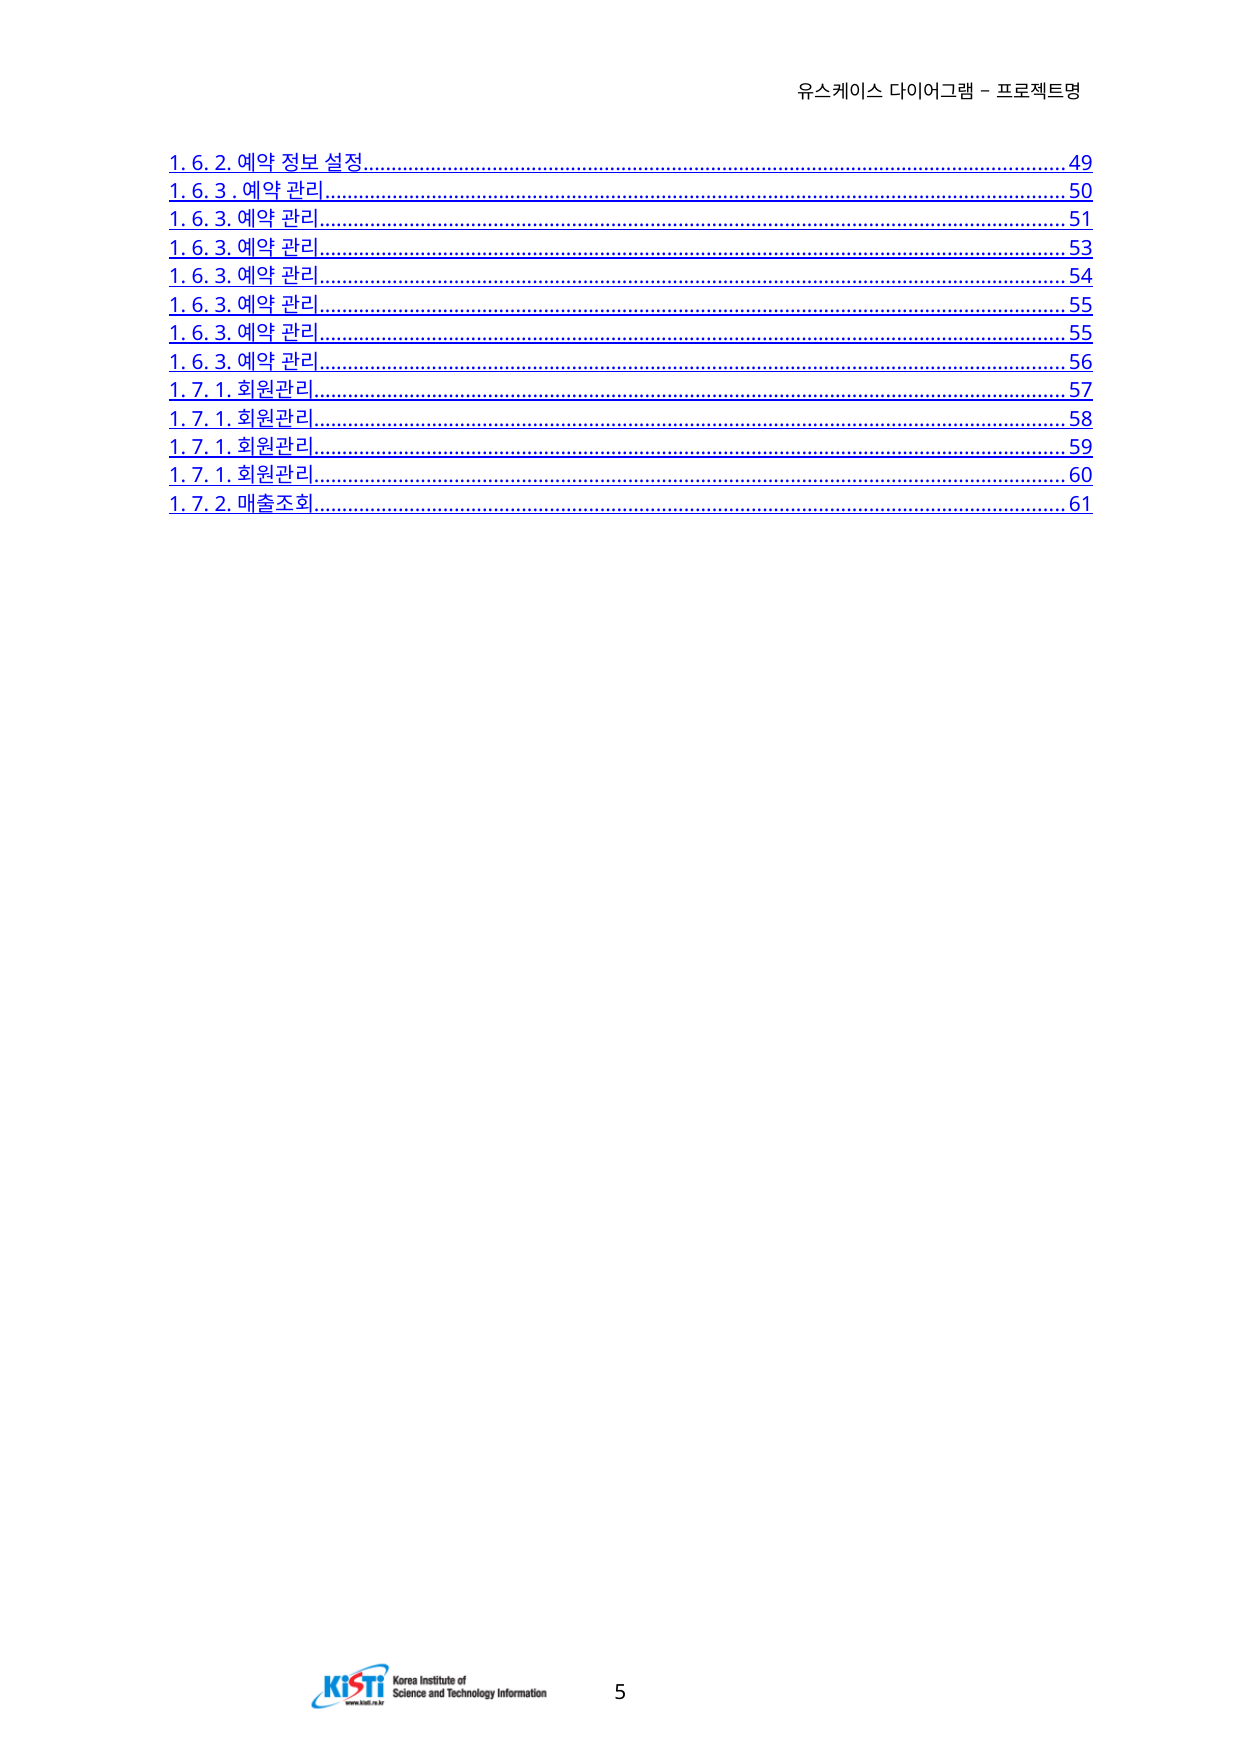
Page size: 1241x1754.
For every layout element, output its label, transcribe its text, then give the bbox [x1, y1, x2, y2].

text 1. 6. 2. 예약 정보 설정 49 [168, 148, 1092, 172]
text 1. 7. 1. 회원관리 58 [168, 404, 1092, 428]
text 1. 6. 3. 예약 관리 54 [168, 261, 1092, 286]
text 1. 7. 2. 매출조회 61 [168, 489, 1092, 513]
text [168, 457, 1092, 461]
text [168, 400, 1092, 404]
text 1. 6. 3. 예약 관리 51 [168, 204, 1092, 229]
text 1. 6. 3 . 예약 관리 50 [168, 176, 1092, 200]
text 1. 6. 3. 예약 관리 55 [168, 318, 1092, 342]
text 1. 7. 1. 회원관리 60 [168, 461, 1092, 485]
text [168, 343, 1092, 347]
picture [295, 1657, 558, 1717]
text 1. 7. 1. 회원관리 57 [168, 375, 1092, 399]
text 1. 7. 1. 회원관리 59 [168, 432, 1092, 456]
text 1. 6. 3. 예약 관리 55 [168, 290, 1092, 314]
text 1. 6. 3. 예약 관리 56 [168, 347, 1092, 371]
text 1. 6. 3. 예약 관리 53 [168, 233, 1092, 257]
